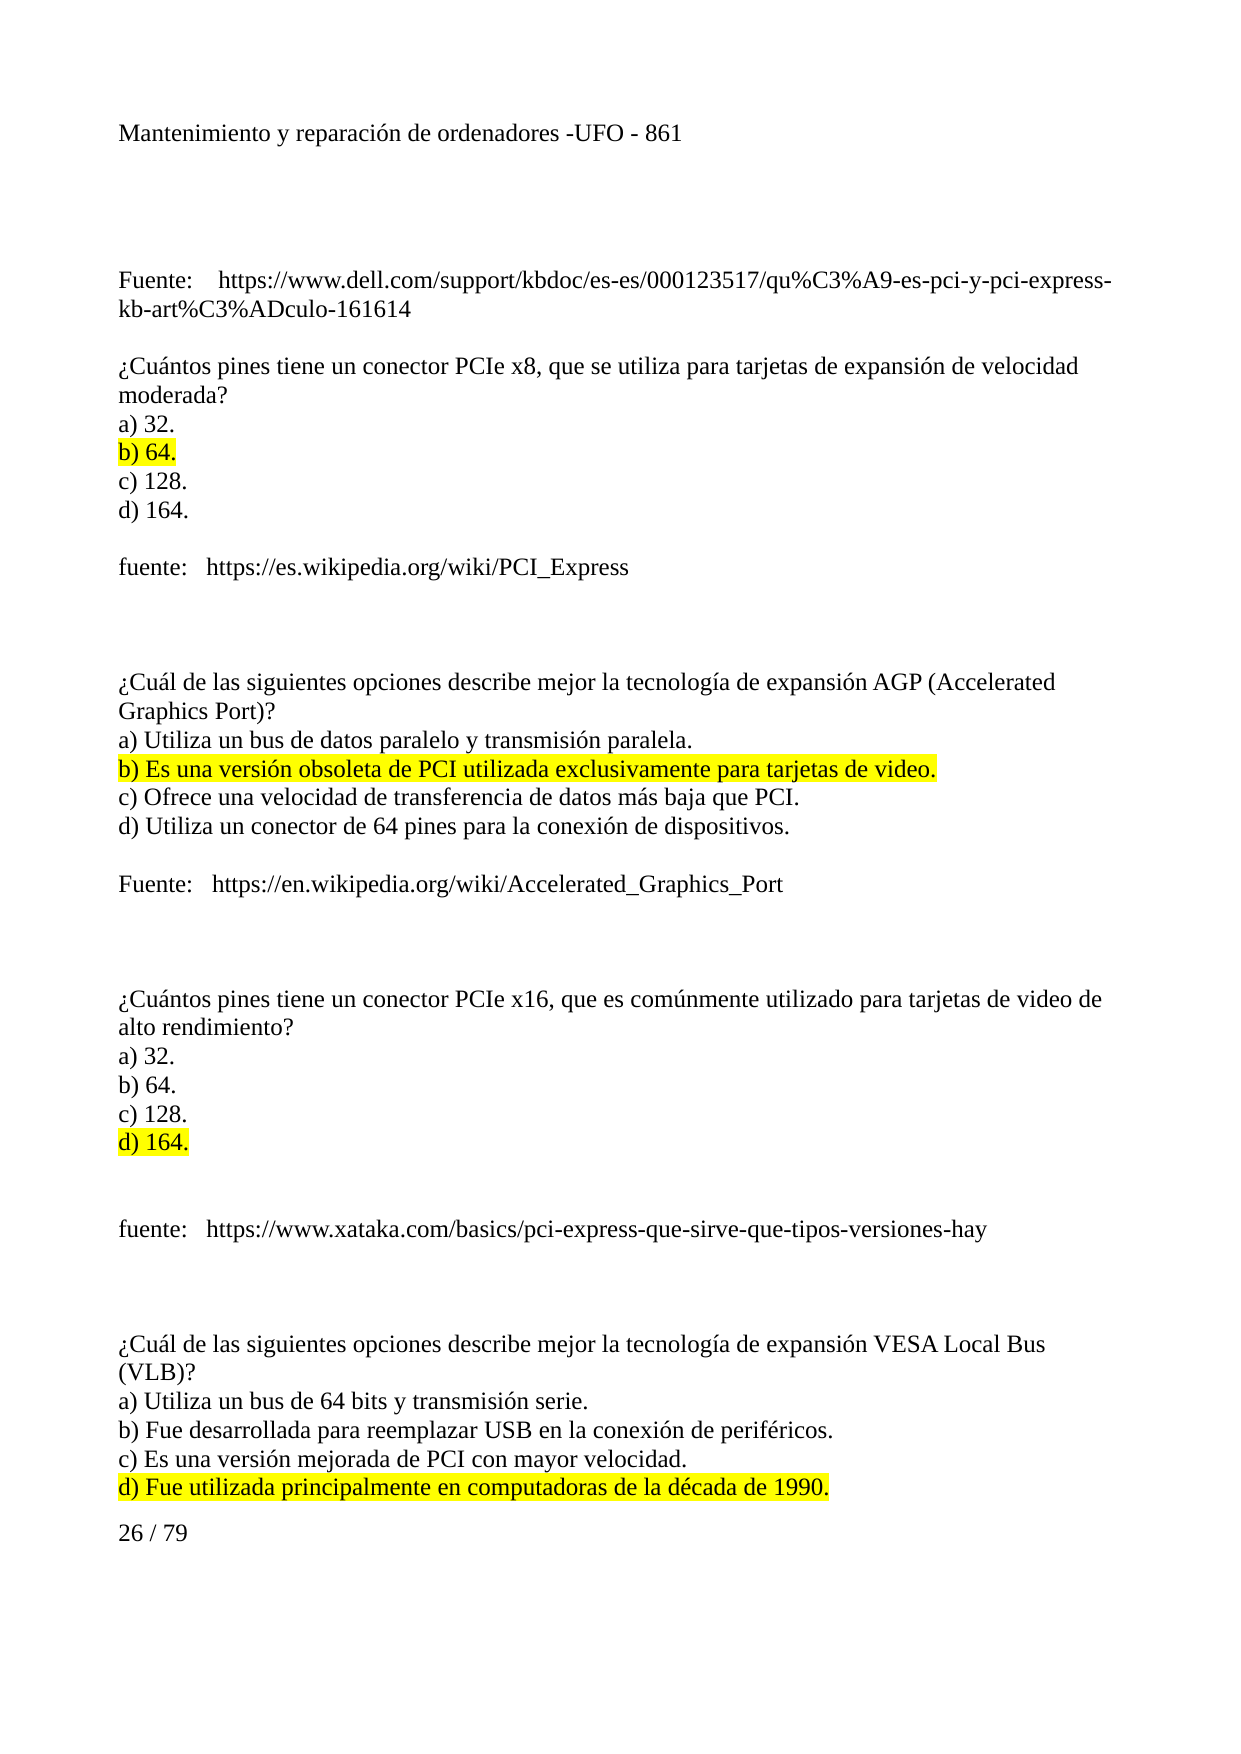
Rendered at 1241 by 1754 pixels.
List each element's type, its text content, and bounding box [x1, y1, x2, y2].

text a) 32. [118, 409, 1122, 437]
text b) 64. [118, 437, 1122, 466]
text ¿Cuántos pines tiene un conector PCIe x16, que es comúnmente utilizado para tarjetas de video de alto rendimiento? [118, 984, 1122, 1041]
text d) Utiliza un conector de 64 pines para la conexión de dispositivos. [118, 811, 1122, 840]
text a) 32. [118, 1041, 1122, 1070]
text a) Utiliza un bus de datos paralelo y transmisión paralela. [118, 725, 1122, 754]
text c) Es una versión mejorada de PCI con mayor velocidad. [118, 1444, 1122, 1472]
text c) 128. [118, 466, 1122, 495]
text ¿Cuál de las siguientes opciones describe mejor la tecnología de expansión AGP (Accelerated Graphics Port)? [118, 667, 1122, 725]
text b) Fue desarrollada para reemplazar USB en la conexión de periféricos. [118, 1415, 1122, 1444]
text Fuente: https://www.dell.com/support/kbdoc/es-es/000123517/qu%C3%A9-es-pci-y-pci-express-kb-art%C3%ADculo-161614 [118, 265, 1122, 322]
text ¿Cuántos pines tiene un conector PCIe x8, que se utiliza para tarjetas de expansión de velocidad moderada? [118, 351, 1122, 409]
text Fuente: https://en.wikipedia.org/wiki/Accelerated_Graphics_Port [118, 869, 1122, 897]
text c) 128. [118, 1099, 1122, 1127]
text c) Ofrece una velocidad de transferencia de datos más baja que PCI. [118, 782, 1122, 811]
text a) Utiliza un bus de 64 bits y transmisión serie. [118, 1386, 1122, 1415]
text d) 164. [118, 495, 1122, 524]
text fuente: https://www.xataka.com/basics/pci-express-que-sirve-que-tipos-versiones-hay [118, 1214, 1122, 1242]
text d) 164. [118, 1127, 1122, 1156]
text b) 64. [118, 1070, 1122, 1099]
text ¿Cuál de las siguientes opciones describe mejor la tecnología de expansión VESA Local Bus (VLB)? [118, 1329, 1122, 1386]
text b) Es una versión obsoleta de PCI utilizada exclusivamente para tarjetas de video. [118, 754, 1122, 782]
text d) Fue utilizada principalmente en computadoras de la década de 1990. [118, 1472, 1122, 1501]
text fuente: https://es.wikipedia.org/wiki/PCI_Express [118, 552, 1122, 581]
